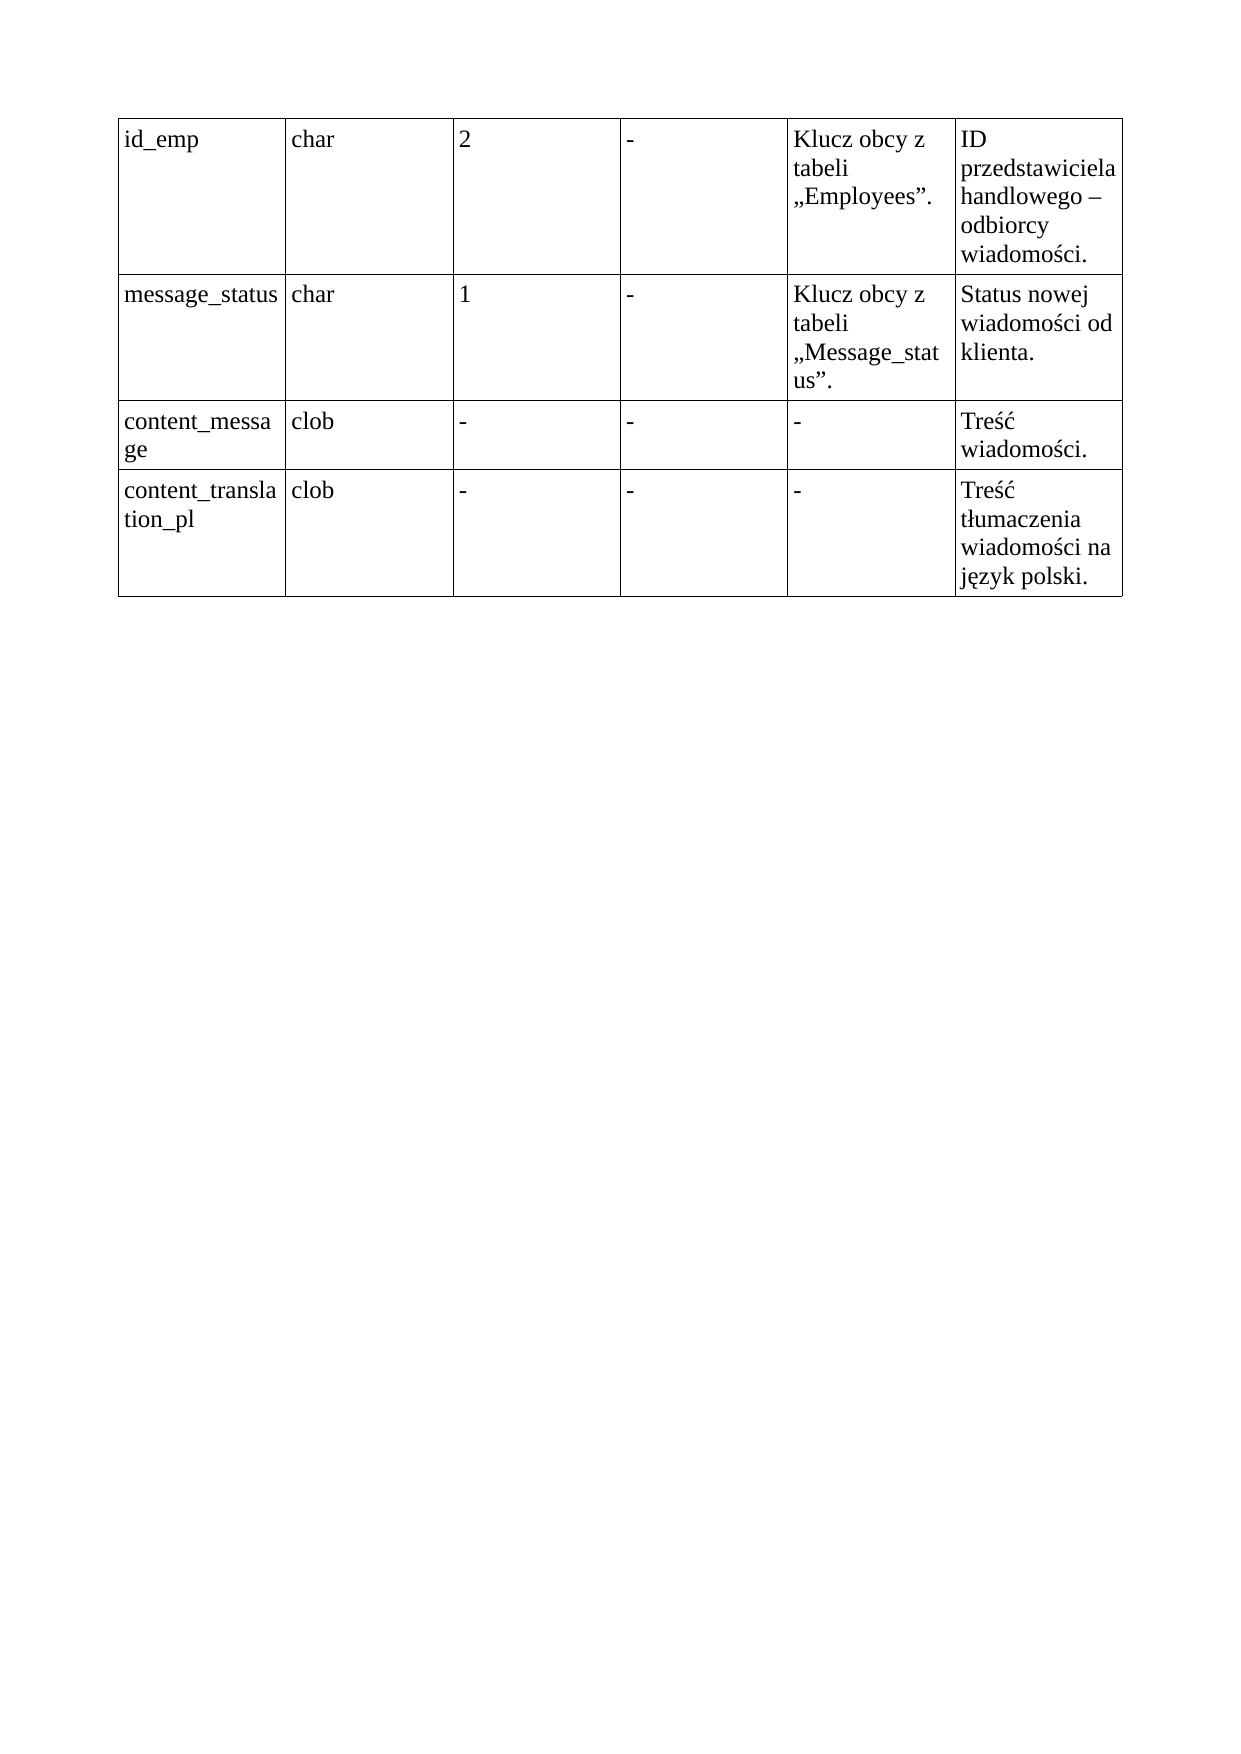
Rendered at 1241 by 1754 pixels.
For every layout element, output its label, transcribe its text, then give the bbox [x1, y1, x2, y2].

table_cell - [621, 119, 787, 273]
table_cell 2 [454, 119, 620, 273]
table_cell content_message [119, 401, 285, 469]
table_cell - [621, 275, 787, 400]
table_cell Klucz obcy z tabeli „Employees”. [788, 119, 955, 273]
table_cell ID przedstawiciela handlowego – odbiorcy wiadomości. [956, 119, 1122, 273]
table_cell - [788, 470, 955, 596]
table_cell 1 [454, 275, 620, 400]
table_cell char [286, 119, 453, 273]
table_cell - [621, 401, 787, 469]
table_cell content_translation_pl [119, 470, 285, 596]
table_cell - [454, 470, 620, 596]
table_cell Status nowej wiadomości od klienta. [956, 275, 1122, 400]
table_cell clob [286, 401, 453, 469]
table_cell Treść wiadomości. [956, 401, 1122, 469]
table_cell message_status [119, 275, 285, 400]
table_cell - [454, 401, 620, 469]
table_cell clob [286, 470, 453, 596]
table_cell char [286, 275, 453, 400]
table_cell Treść tłumaczenia wiadomości na język polski. [956, 470, 1122, 596]
table_cell id_emp [119, 119, 285, 273]
table_cell - [621, 470, 787, 596]
table_cell - [788, 401, 955, 469]
table_cell Klucz obcy z tabeli „Message_status”. [788, 275, 955, 400]
